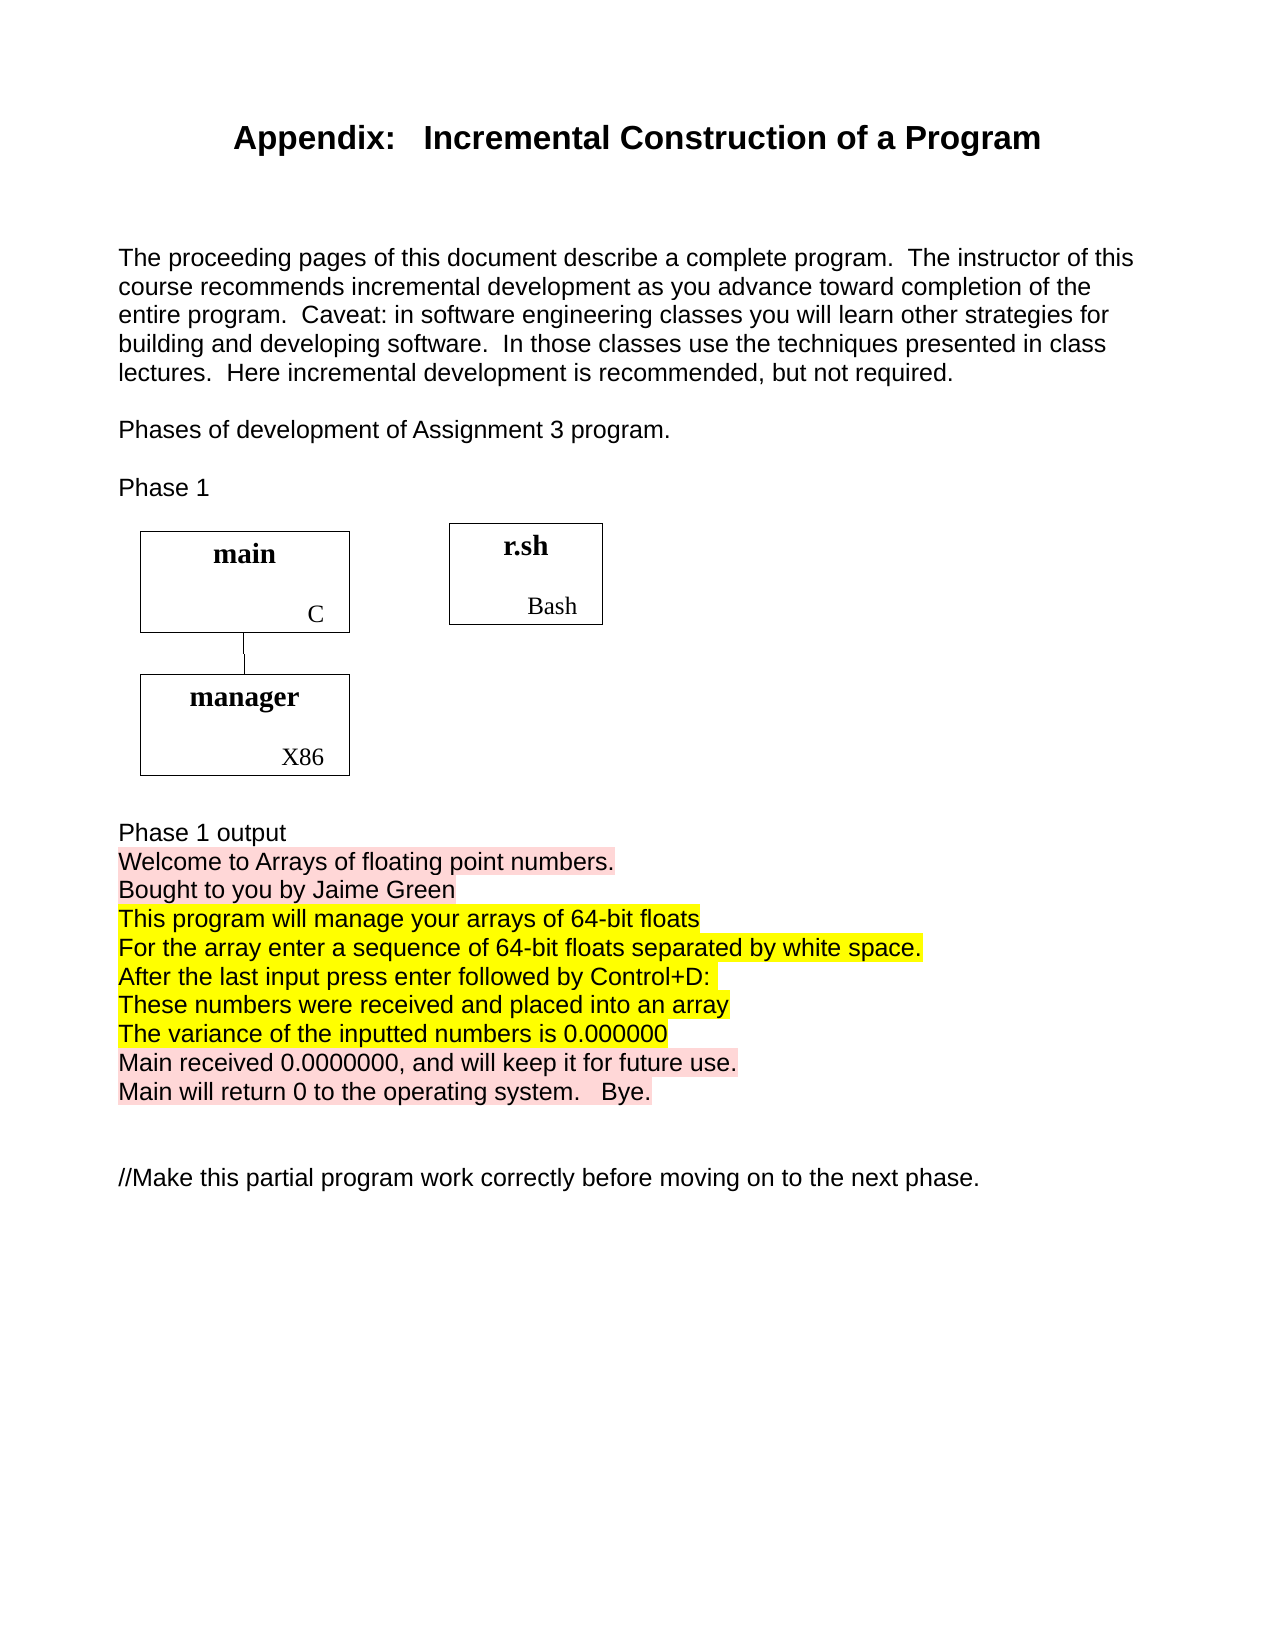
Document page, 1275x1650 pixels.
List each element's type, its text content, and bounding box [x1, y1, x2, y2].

text After the last input press enter followed by Control+D: [118, 962, 1157, 990]
text The proceeding pages of this document describe a complete program. The instructor of this course recommends incremental development as you advance toward completion of the entire program. Caveat: in software engineering classes you will learn other strategies for building and developing software. In those classes use the techniques presented in class lectures. Here incremental development is recommended, but not required. [118, 243, 1157, 387]
text Bought to you by Jaime Green [118, 875, 1157, 904]
text These numbers were received and placed into an array [118, 990, 1157, 1019]
text Welcome to Arrays of floating point numbers. [118, 847, 1157, 875]
text //Make this partial program work correctly before moving on to the next phase. [118, 1163, 1157, 1192]
text Main received 0.0000000, and will keep it for future use. [118, 1048, 1157, 1077]
text Phase 1 output [118, 818, 1157, 847]
text The variance of the inputted numbers is 0.000000 [118, 1019, 1157, 1048]
text For the array enter a sequence of 64-bit floats separated by white space. [118, 933, 1157, 962]
text Main will return 0 to the operating system. Bye. [118, 1077, 1157, 1105]
text Phases of development of Assignment 3 program. [118, 415, 1157, 444]
text Appendix: Incremental Construction of a Program [118, 118, 1157, 157]
text Phase 1 [118, 473, 1157, 502]
text This program will manage your arrays of 64-bit floats [118, 904, 1157, 933]
